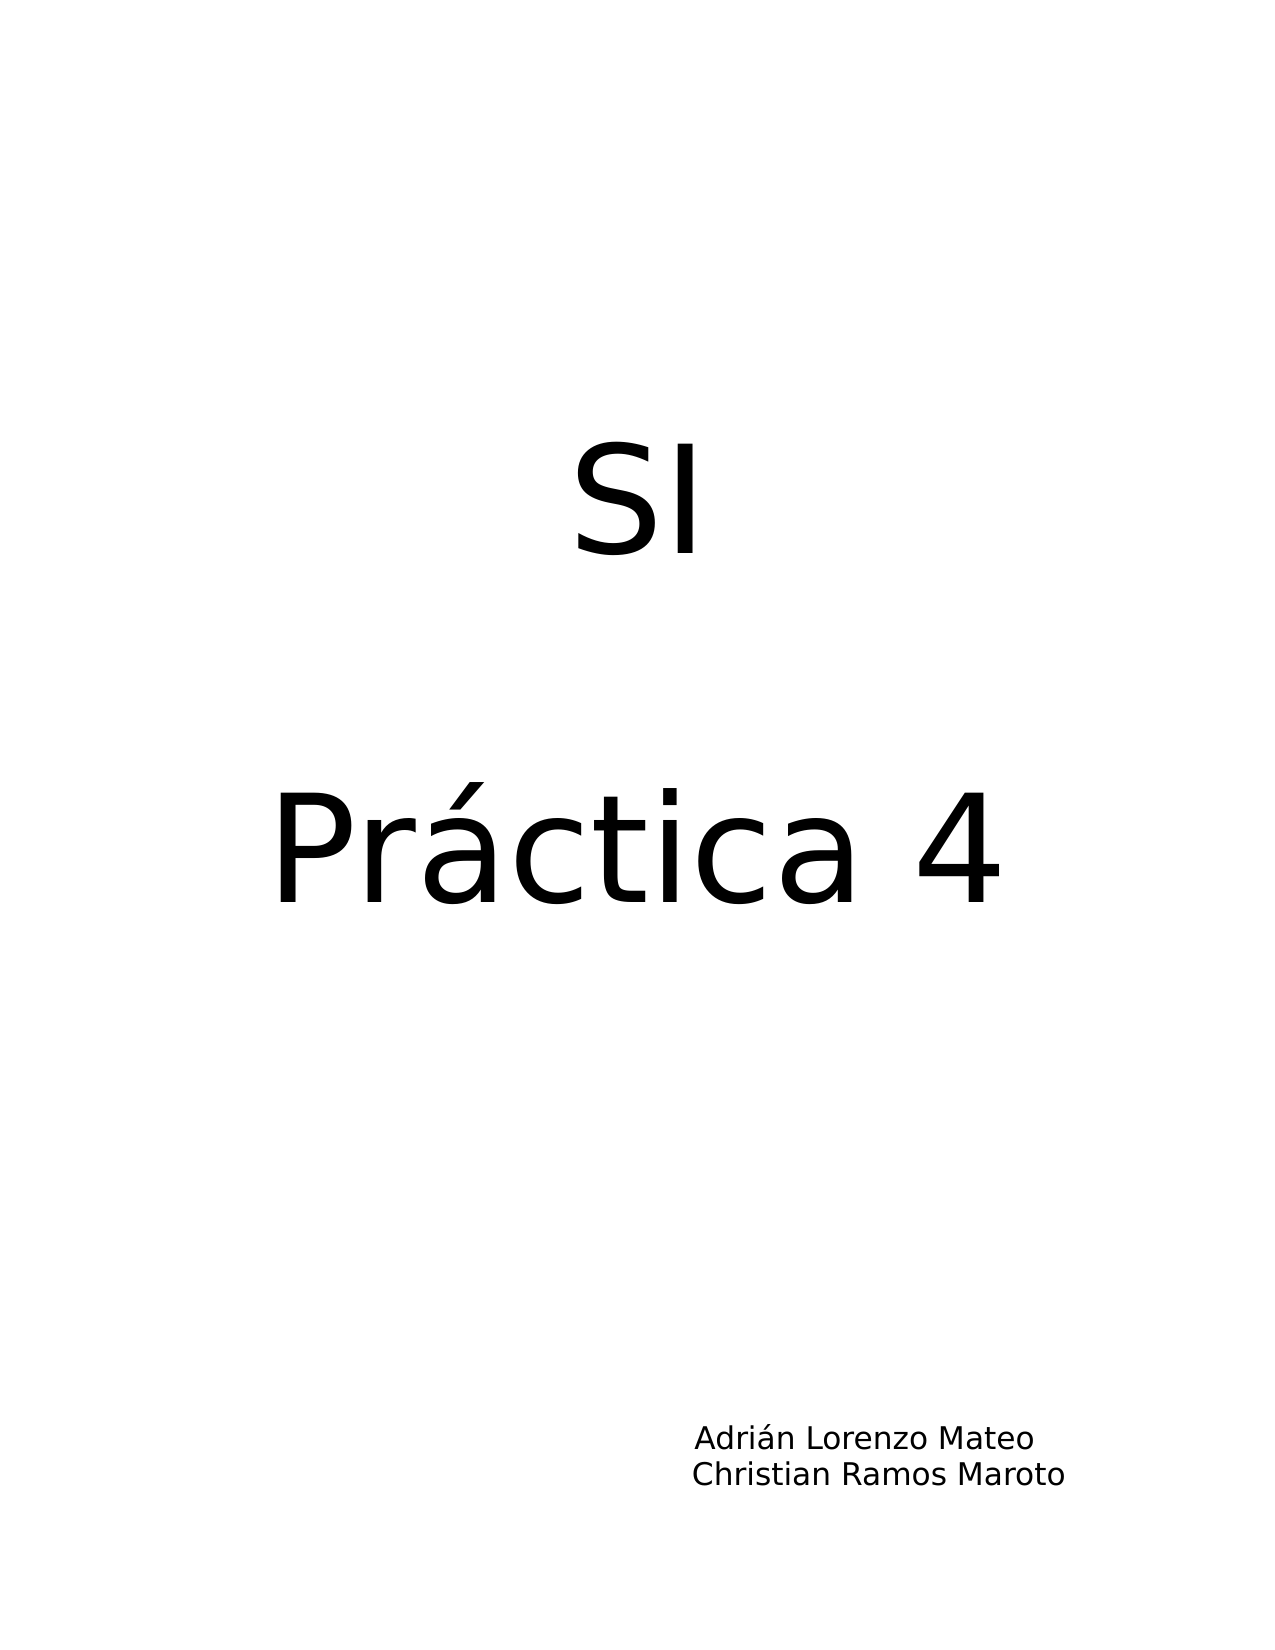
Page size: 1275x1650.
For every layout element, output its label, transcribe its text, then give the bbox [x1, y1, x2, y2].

text SI [118, 414, 1157, 589]
text Práctica 4 [118, 763, 1157, 938]
text Adrián Lorenzo Mateo [118, 1420, 1157, 1457]
text Christian Ramos Maroto [118, 1457, 1157, 1493]
